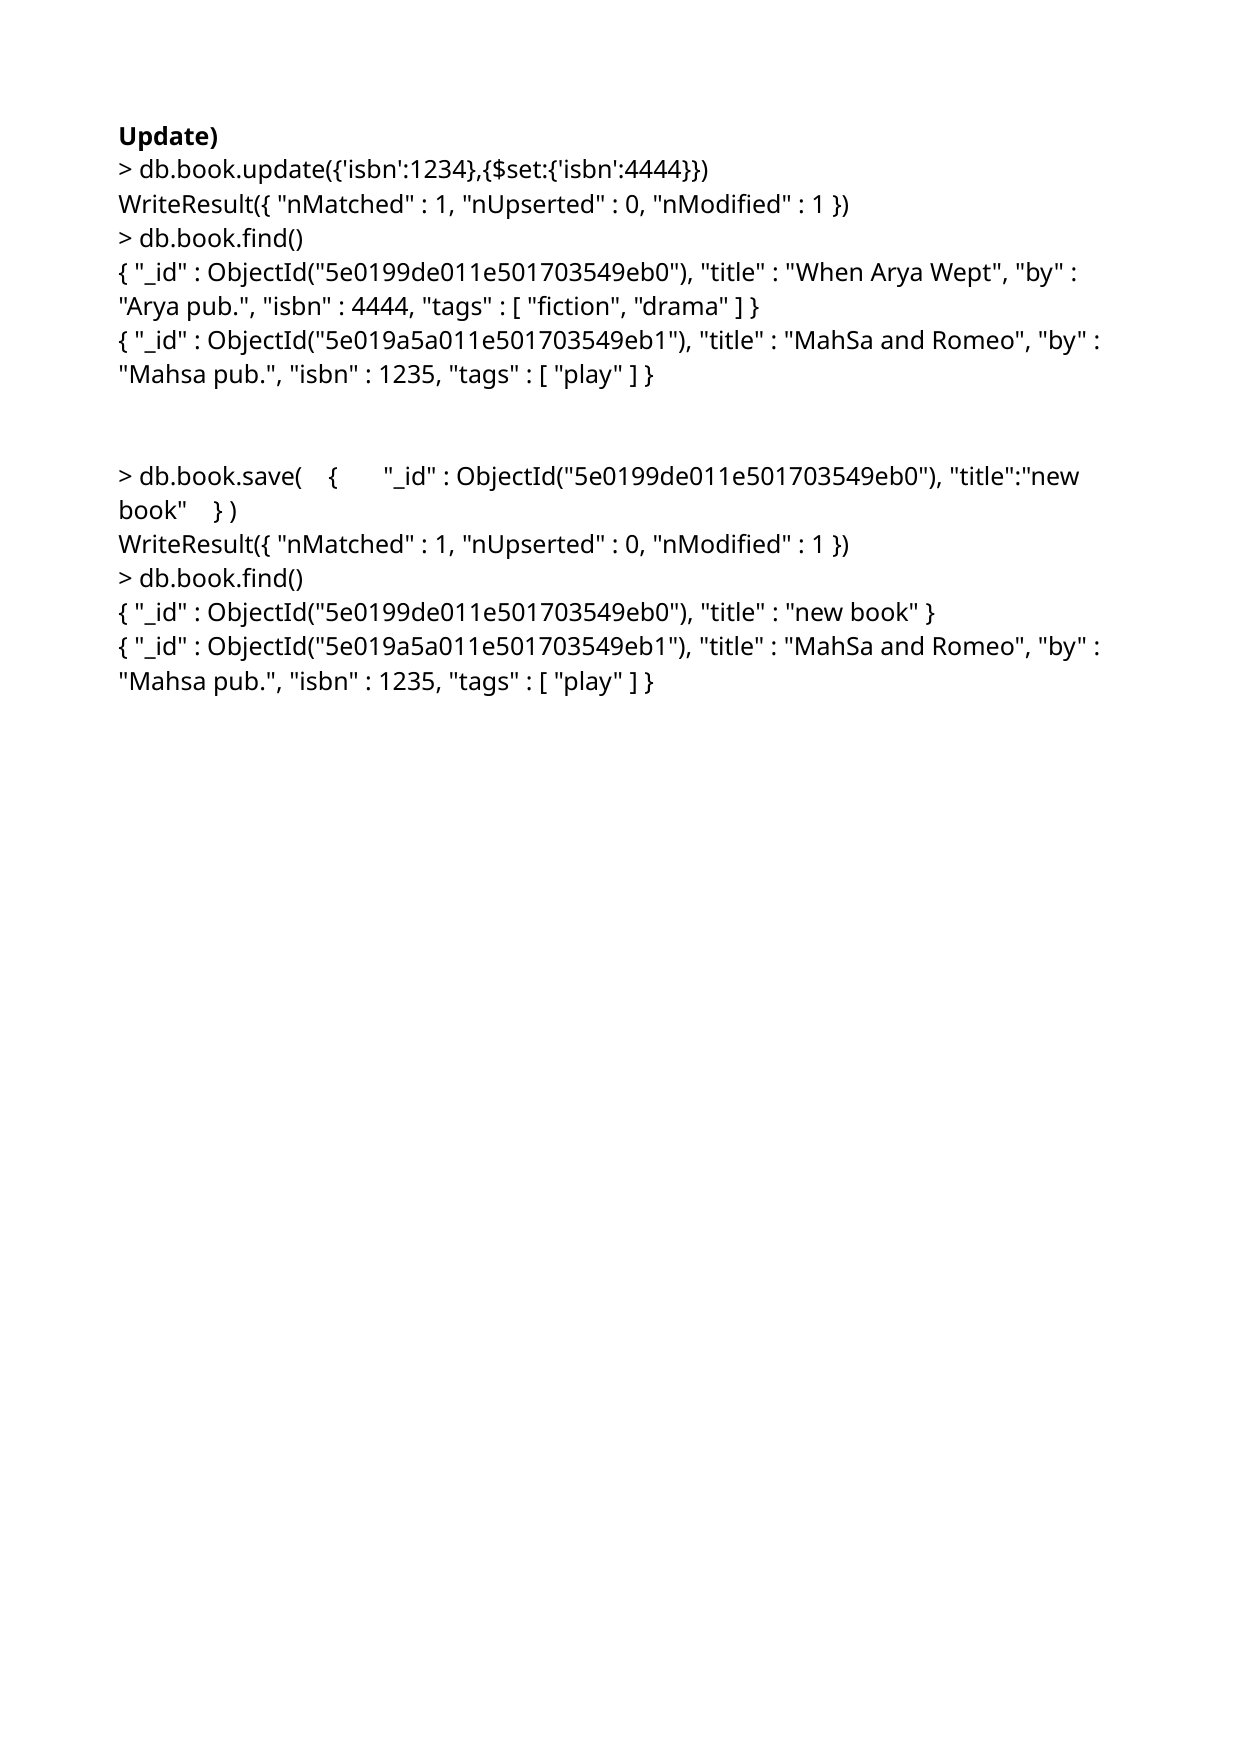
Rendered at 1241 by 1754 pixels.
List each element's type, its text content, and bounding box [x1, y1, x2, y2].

text { "_id" : ObjectId("5e0199de011e501703549eb0"), "title" : "When Arya Wept", "by" : "Arya pub.", "isbn" : 4444, "tags" : [ "fiction", "drama" ] } [118, 254, 1122, 322]
text Update) [118, 118, 1122, 152]
text > db.book.update({'isbn':1234},{$set:{'isbn':4444}}) [118, 152, 1122, 186]
text > db.book.save( { "_id" : ObjectId("5e0199de011e501703549eb0"), "title":"new book" } ) [118, 459, 1122, 527]
text WriteResult({ "nMatched" : 1, "nUpserted" : 0, "nModified" : 1 }) [118, 186, 1122, 220]
text WriteResult({ "nMatched" : 1, "nUpserted" : 0, "nModified" : 1 }) [118, 527, 1122, 561]
text > db.book.find() [118, 220, 1122, 254]
text { "_id" : ObjectId("5e019a5a011e501703549eb1"), "title" : "MahSa and Romeo", "by" : "Mahsa pub.", "isbn" : 1235, "tags" : [ "play" ] } [118, 629, 1122, 697]
text > db.book.find() [118, 561, 1122, 595]
text { "_id" : ObjectId("5e019a5a011e501703549eb1"), "title" : "MahSa and Romeo", "by" : "Mahsa pub.", "isbn" : 1235, "tags" : [ "play" ] } [118, 322, 1122, 391]
text { "_id" : ObjectId("5e0199de011e501703549eb0"), "title" : "new book" } [118, 595, 1122, 629]
